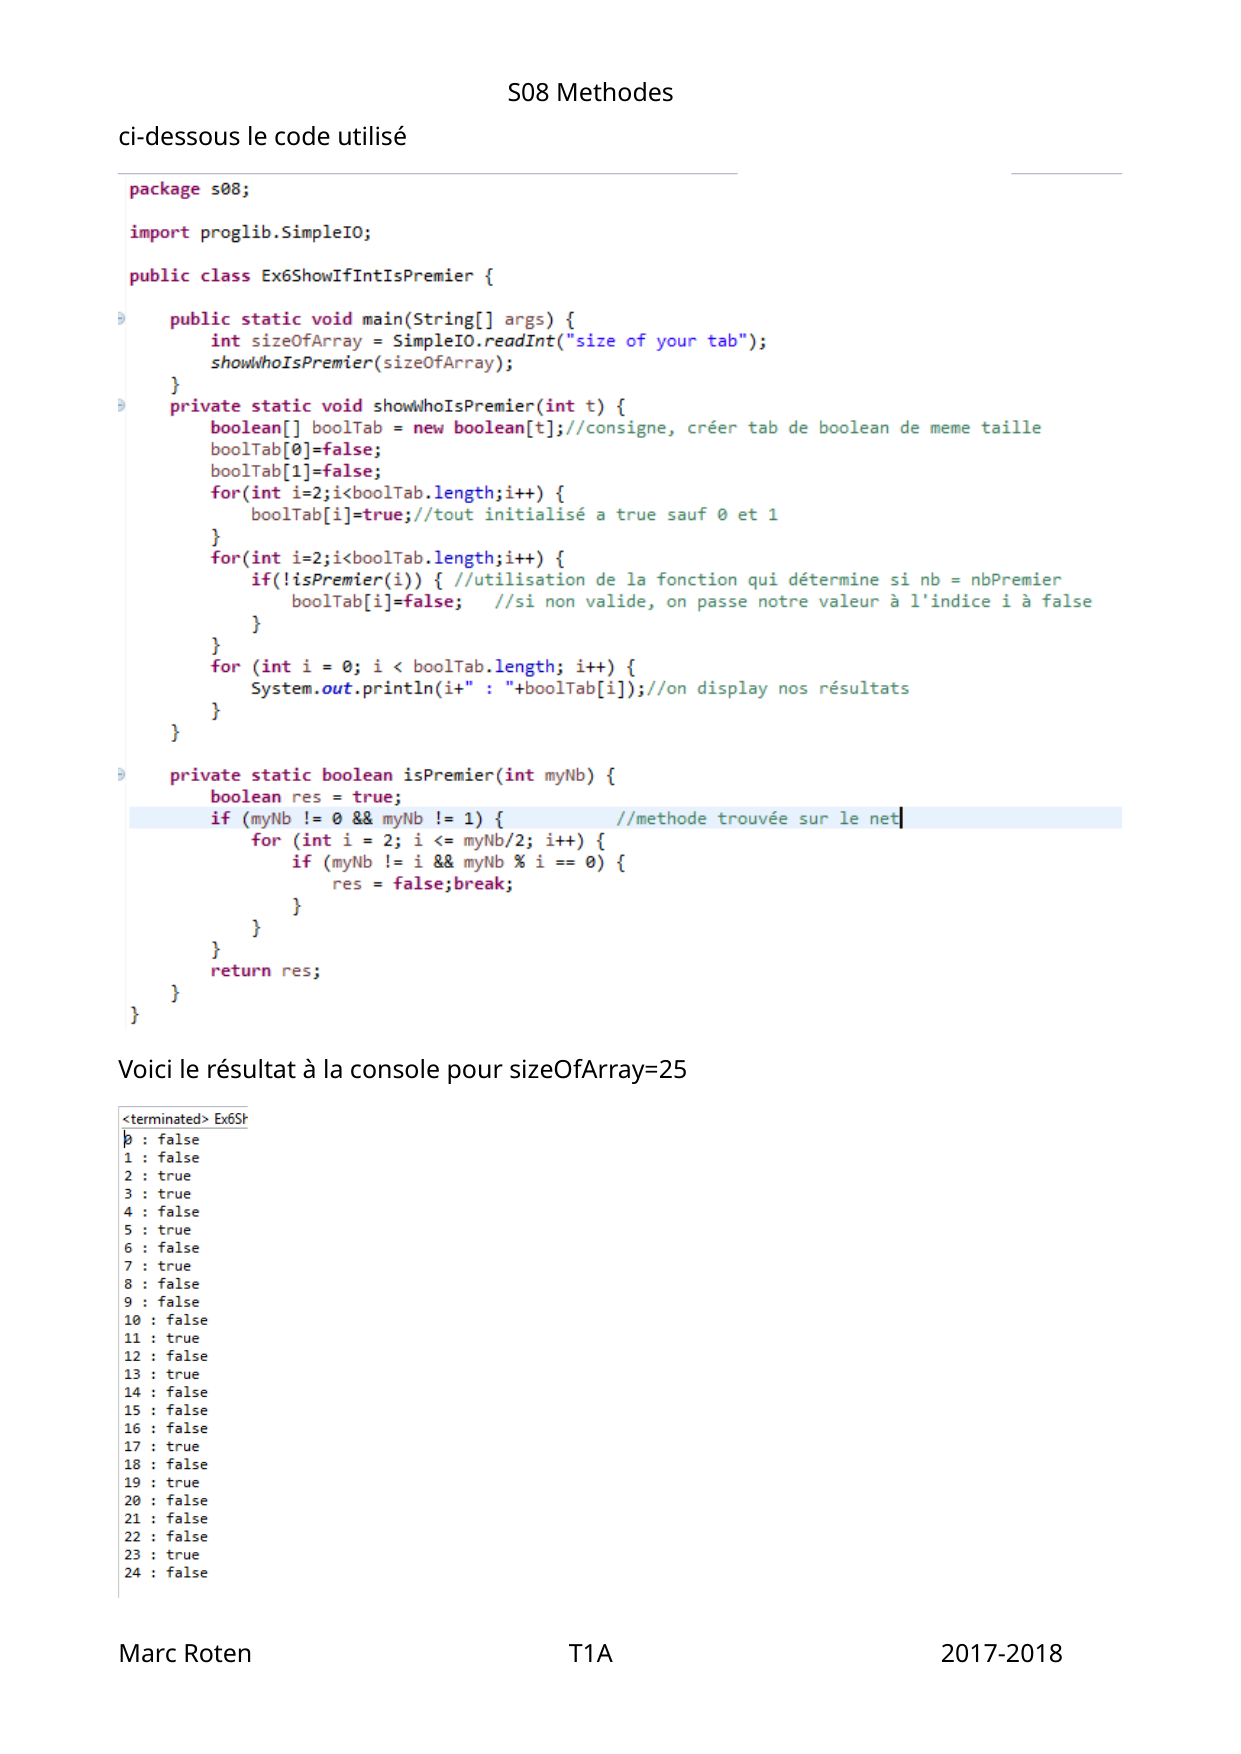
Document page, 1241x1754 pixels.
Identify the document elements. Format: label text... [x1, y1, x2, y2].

text Voici le résultat à la console pour sizeOfArray=25 [118, 1051, 1122, 1085]
text ci-dessous le code utilisé [118, 118, 1122, 152]
